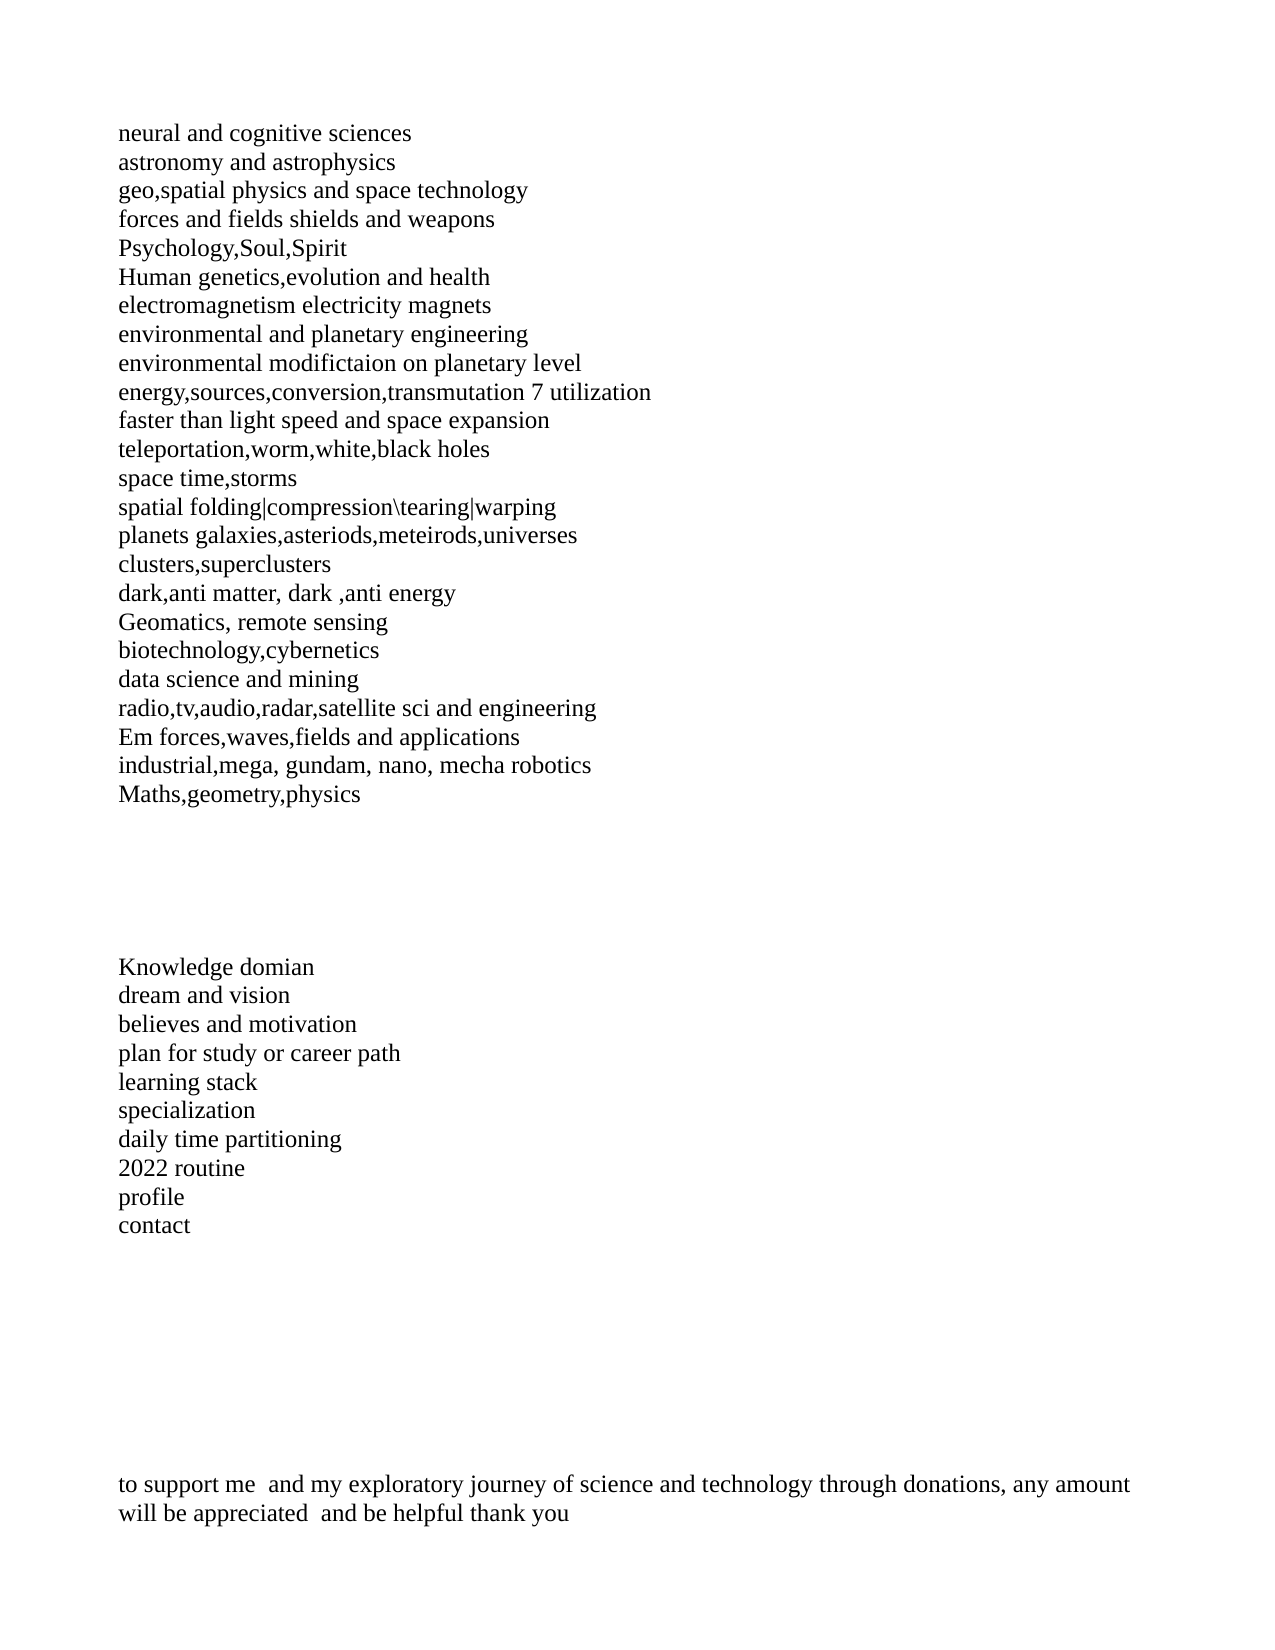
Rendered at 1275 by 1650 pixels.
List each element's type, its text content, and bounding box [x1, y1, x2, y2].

text astronomy and astrophysics [118, 147, 1157, 176]
text plan for study or career path [118, 1038, 1157, 1067]
text biotechnology,cybernetics [118, 636, 1157, 664]
text electromagnetism electricity magnets [118, 291, 1157, 319]
text dark,anti matter, dark ,anti energy [118, 578, 1157, 607]
text space time,storms [118, 463, 1157, 492]
text to support me and my exploratory journey of science and technology through donations, any amount will be appreciated and be helpful thank you [118, 1469, 1157, 1527]
text neural and cognitive sciences [118, 118, 1157, 147]
text specialization [118, 1096, 1157, 1124]
text Psychology,Soul,Spirit [118, 233, 1157, 262]
text planets galaxies,asteriods,meteirods,universes [118, 521, 1157, 549]
text daily time partitioning [118, 1124, 1157, 1153]
text data science and mining [118, 664, 1157, 693]
text teleportation,worm,white,black holes [118, 434, 1157, 463]
text spatial folding|compression\tearing|warping [118, 492, 1157, 521]
text environmental modifictaion on planetary level [118, 348, 1157, 377]
text Geomatics, remote sensing [118, 607, 1157, 636]
text profile [118, 1182, 1157, 1211]
text believes and motivation [118, 1009, 1157, 1038]
text geo,spatial physics and space technology [118, 176, 1157, 204]
text contact [118, 1211, 1157, 1239]
text clusters,superclusters [118, 549, 1157, 578]
text 2022 routine [118, 1153, 1157, 1182]
text forces and fields shields and weapons [118, 204, 1157, 233]
text energy,sources,conversion,transmutation 7 utilization [118, 377, 1157, 406]
text environmental and planetary engineering [118, 319, 1157, 348]
text radio,tv,audio,radar,satellite sci and engineering [118, 693, 1157, 722]
text Maths,geometry,physics [118, 779, 1157, 808]
text faster than light speed and space expansion [118, 406, 1157, 434]
text Knowledge domian [118, 952, 1157, 981]
text industrial,mega, gundam, nano, mecha robotics [118, 751, 1157, 779]
text Em forces,waves,fields and applications [118, 722, 1157, 751]
text dream and vision [118, 981, 1157, 1009]
text Human genetics,evolution and health [118, 262, 1157, 291]
text learning stack [118, 1067, 1157, 1096]
